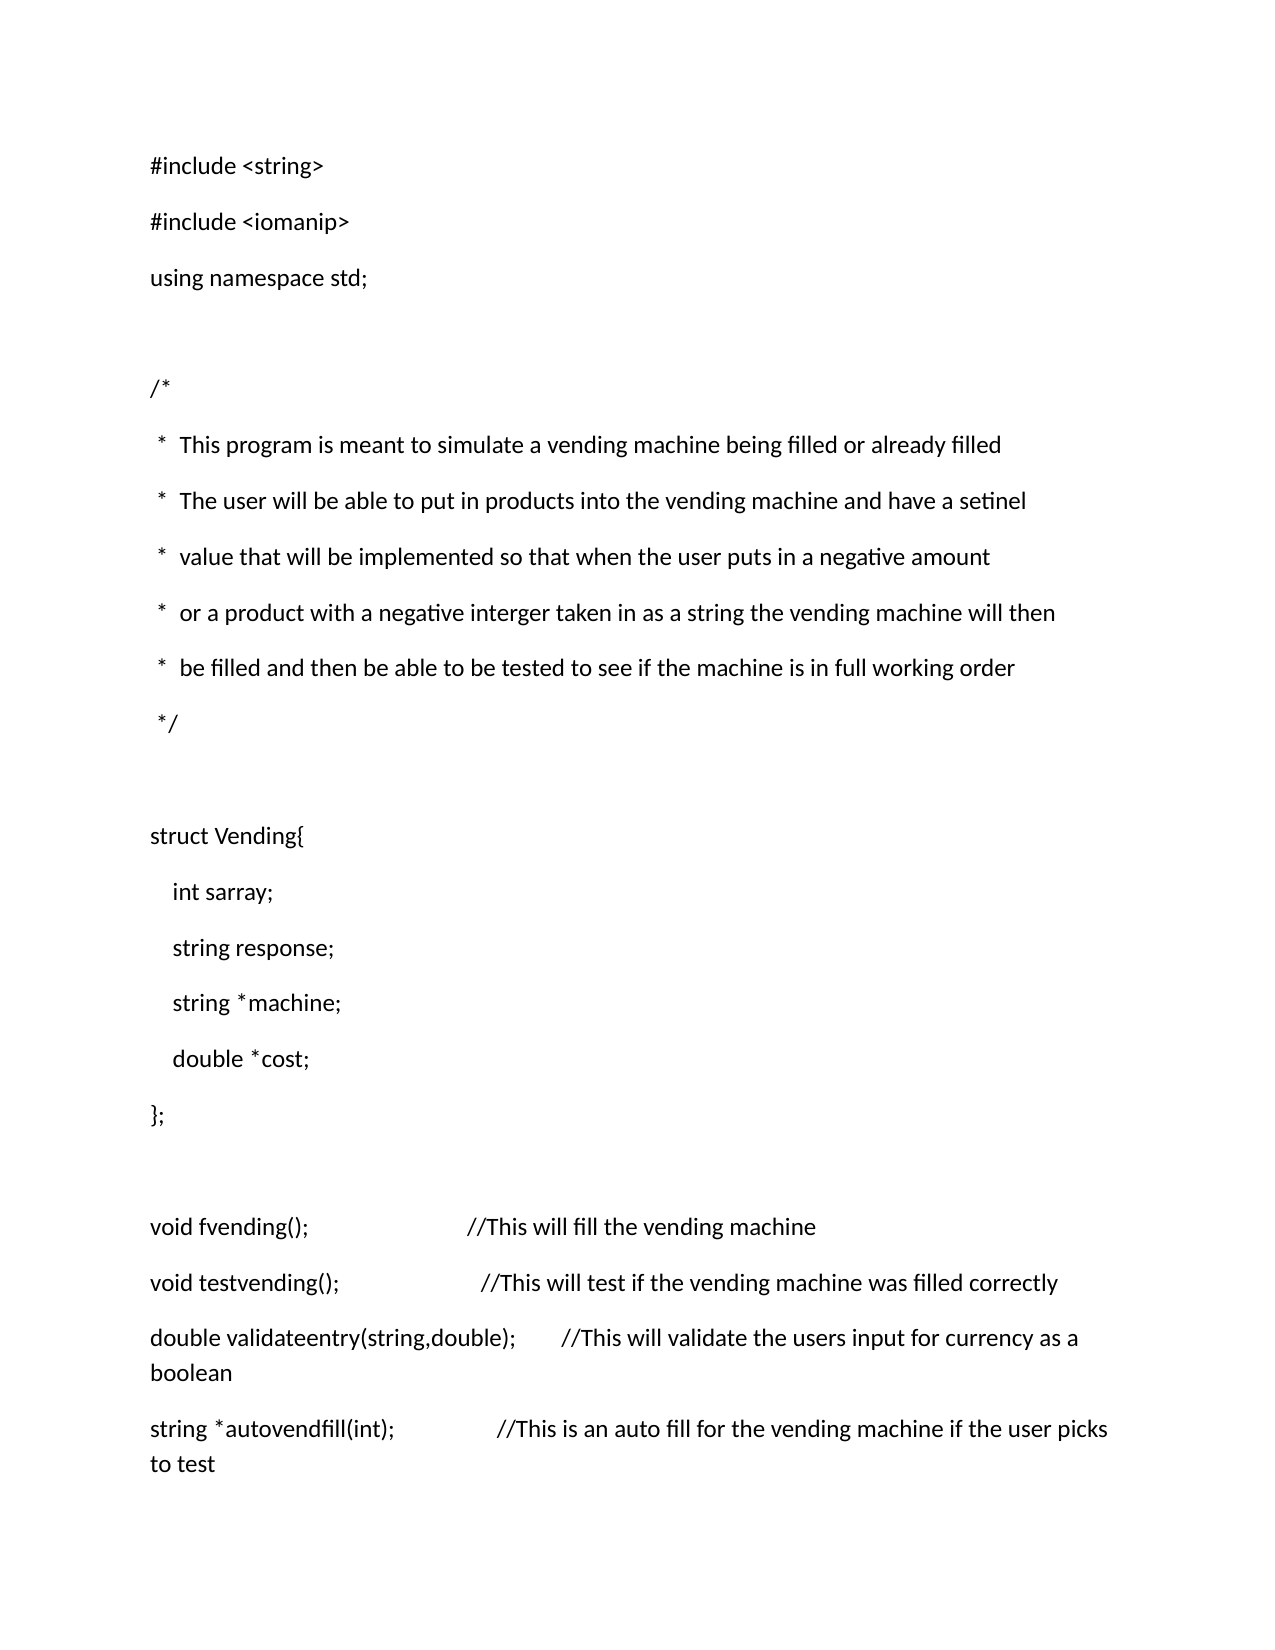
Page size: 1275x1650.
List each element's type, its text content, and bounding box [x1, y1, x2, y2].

text double *cost; [150, 1043, 1125, 1074]
text */ [150, 708, 1125, 739]
text struct Vending{ [150, 820, 1125, 851]
text * This program is meant to simulate a vending machine being filled or already filled [150, 429, 1125, 460]
text using namespace std; [150, 262, 1125, 292]
text /* [150, 373, 1125, 404]
text #include <iomanip> [150, 206, 1125, 236]
text void testvending(); //This will test if the vending machine was filled correctly [150, 1267, 1125, 1297]
text }; [150, 1099, 1125, 1130]
text * or a product with a negative interger taken in as a string the vending machine will then [150, 597, 1125, 627]
text void fvending(); //This will fill the vending machine [150, 1211, 1125, 1241]
text * The user will be able to put in products into the vending machine and have a setinel [150, 485, 1125, 516]
text string *autovendfill(int); //This is an auto fill for the vending machine if the user picks to test [150, 1413, 1125, 1479]
text string *machine; [150, 987, 1125, 1018]
text * value that will be implemented so that when the user puts in a negative amount [150, 541, 1125, 571]
text * be filled and then be able to be tested to see if the machine is in full working order [150, 652, 1125, 683]
text double validateentry(string,double); //This will validate the users input for currency as a boolean [150, 1322, 1125, 1388]
text string response; [150, 932, 1125, 962]
text #include <string> [150, 150, 1125, 181]
text int sarray; [150, 876, 1125, 906]
